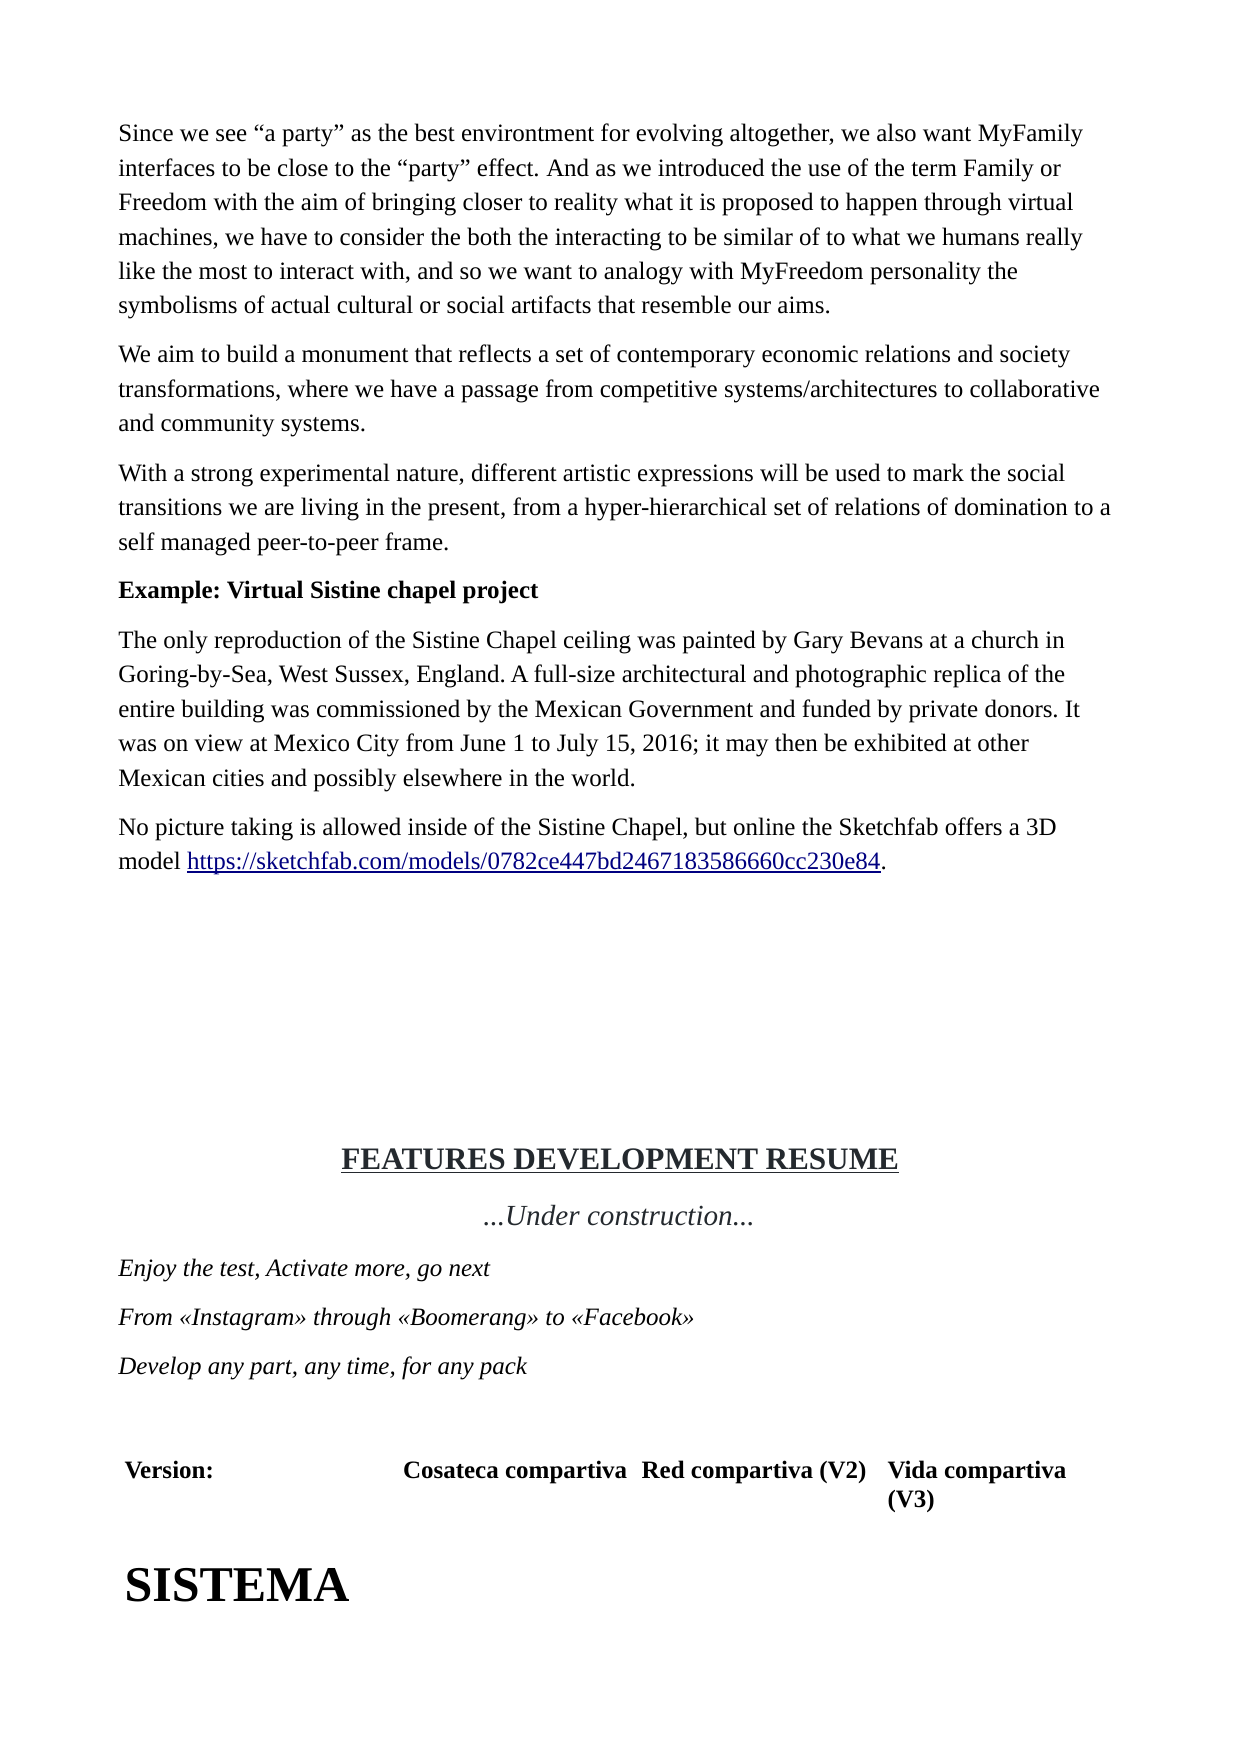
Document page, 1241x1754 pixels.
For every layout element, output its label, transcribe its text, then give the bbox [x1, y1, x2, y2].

text Since we see “a party” as the best environtment for evolving altogether, we also want MyFamily interfaces to be close to the “party” effect. And as we introduced the use of the term Family or Freedom with the aim of bringing closer to reality what it is proposed to happen through virtual machines, we have to consider the both the interacting to be similar of to what we humans really like the most to interact with, and so we want to analogy with MyFreedom personality the symbolisms of actual cultural or social artifacts that resemble our aims. [118, 118, 1122, 319]
text The only reproduction of the Sistine Chapel ceiling was painted by Gary Bevans at a church in Goring-by-Sea, West Sussex, England. A full-size architectural and photographic replica of the entire building was commissioned by the Mexican Government and funded by private donors. It was on view at Mexico City from June 1 to July 15, 2016; it may then be exhibited at other Mexican cities and possibly elsewhere in the world. [118, 625, 1122, 791]
table_cell [397, 1549, 635, 1619]
text With a strong experimental nature, different artistic expressions will be used to mark the social transitions we are living in the present, from a hyper-hierarchical set of relations of domination to a self managed peer-to-peer frame. [118, 458, 1122, 555]
text FEATURES DEVELOPMENT RESUME [118, 1141, 1122, 1176]
text Develop any part, any time, for any pack [118, 1351, 1122, 1380]
table_header Vida compartiva (V3) [881, 1449, 1123, 1549]
text No picture taking is allowed inside of the Sistine Chapel, but online the Sketchfab offers a 3D model https://sketchfab.com/models/0782ce447bd2467183586660cc230e84. [118, 812, 1122, 875]
table_cell [881, 1549, 1123, 1619]
table_header Cosateca compartiva [397, 1449, 635, 1549]
text ...Under construction... [118, 1198, 1122, 1232]
table_cell [635, 1549, 881, 1619]
table_header Red compartiva (V2) [635, 1449, 881, 1549]
text Enjoy the test, Activate more, go next [118, 1253, 1122, 1282]
text Example: Virtual Sistine chapel project [118, 576, 1122, 604]
table_cell SISTEMA [118, 1549, 397, 1619]
text From «Instagram» through «Boomerang» to «Facebook» [118, 1302, 1122, 1331]
text We aim to build a monument that reflects a set of contemporary economic relations and society transformations, where we have a passage from competitive systems/architectures to collaborative and community systems. [118, 339, 1122, 437]
table_header Version: [118, 1449, 397, 1549]
